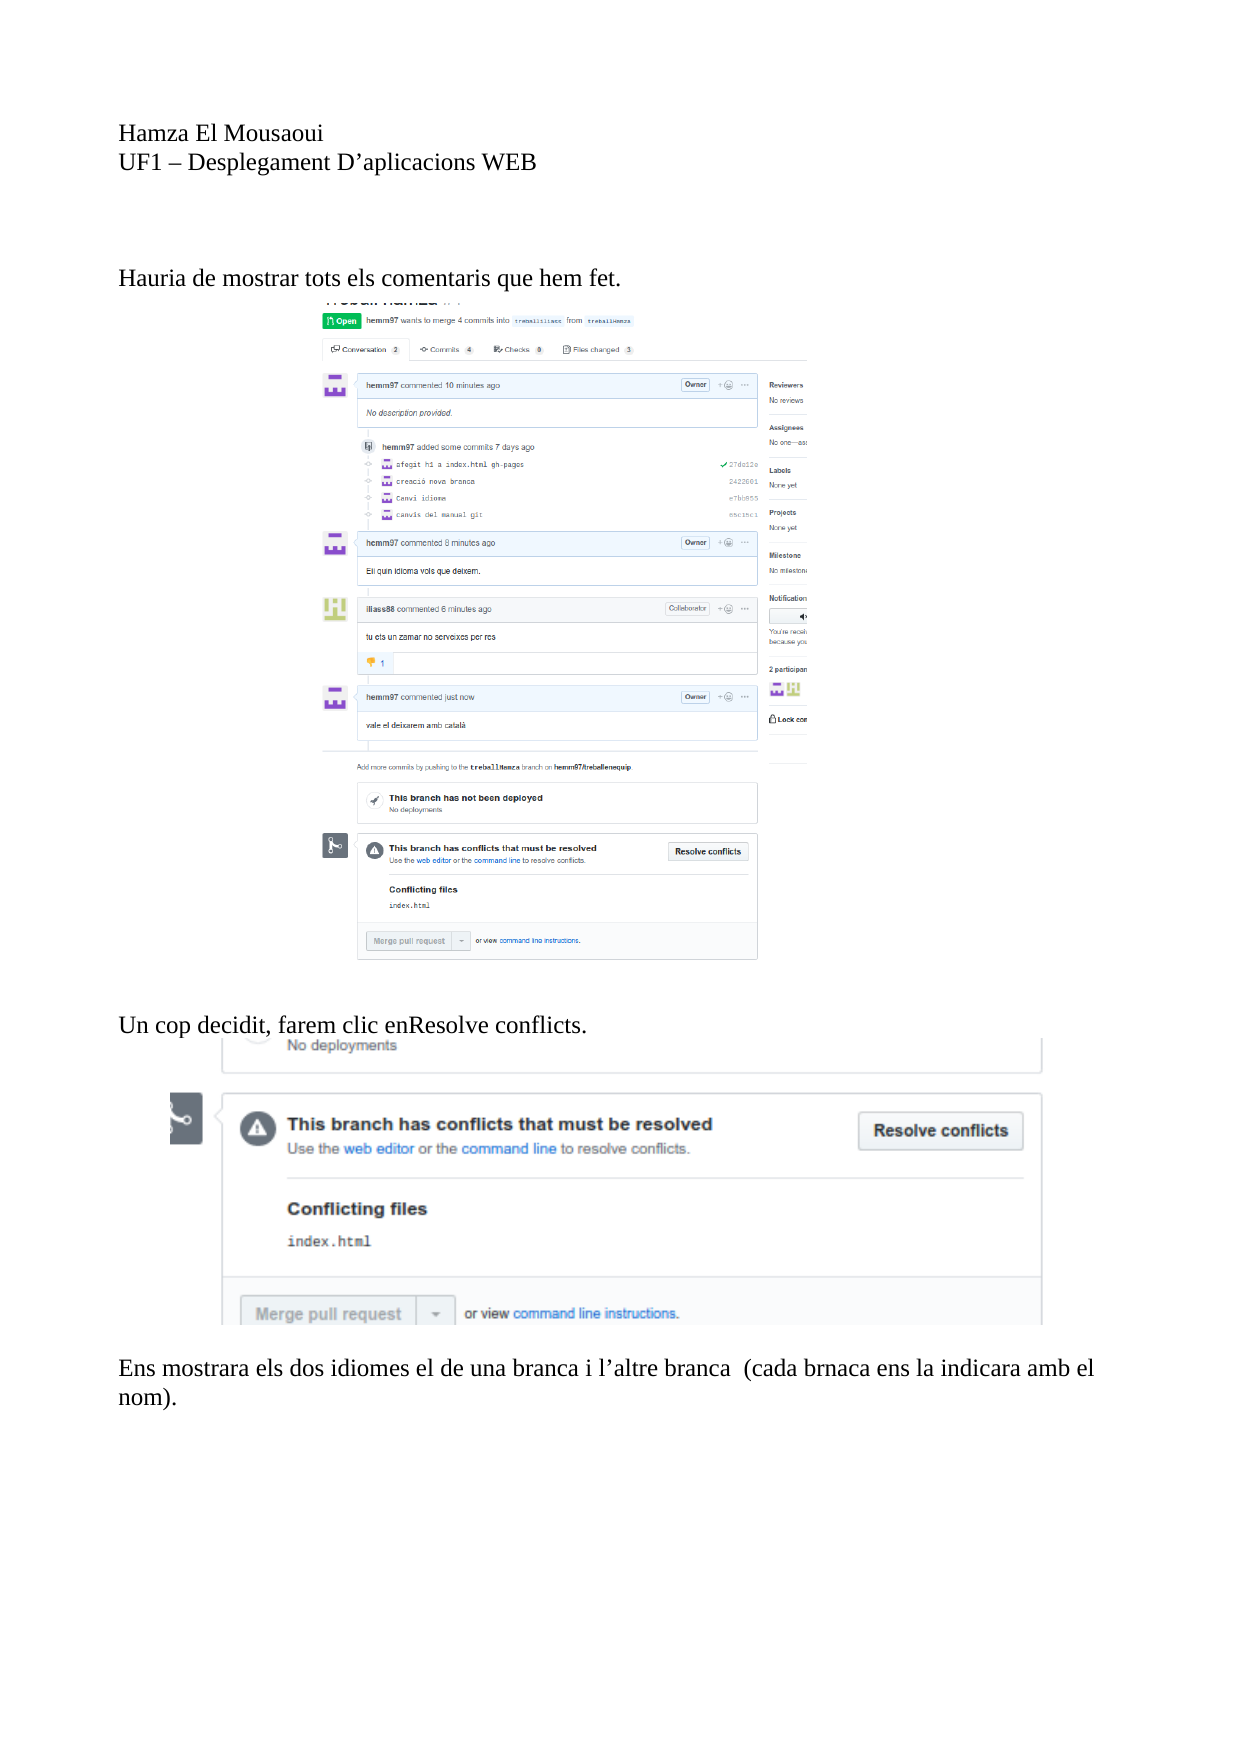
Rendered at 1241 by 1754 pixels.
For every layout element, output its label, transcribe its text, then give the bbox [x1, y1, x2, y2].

picture [303, 303, 807, 961]
text Ens mostrara els dos idiomes el de una branca i l’altre branca (cada brnaca ens la indicara amb el nom). [118, 1353, 1122, 1411]
picture [170, 1038, 1071, 1325]
text Hauria de mostrar tots els comentaris que hem fet. [118, 263, 1122, 291]
text Un cop decidit, farem clic enResolve conflicts. [118, 1010, 1122, 1039]
